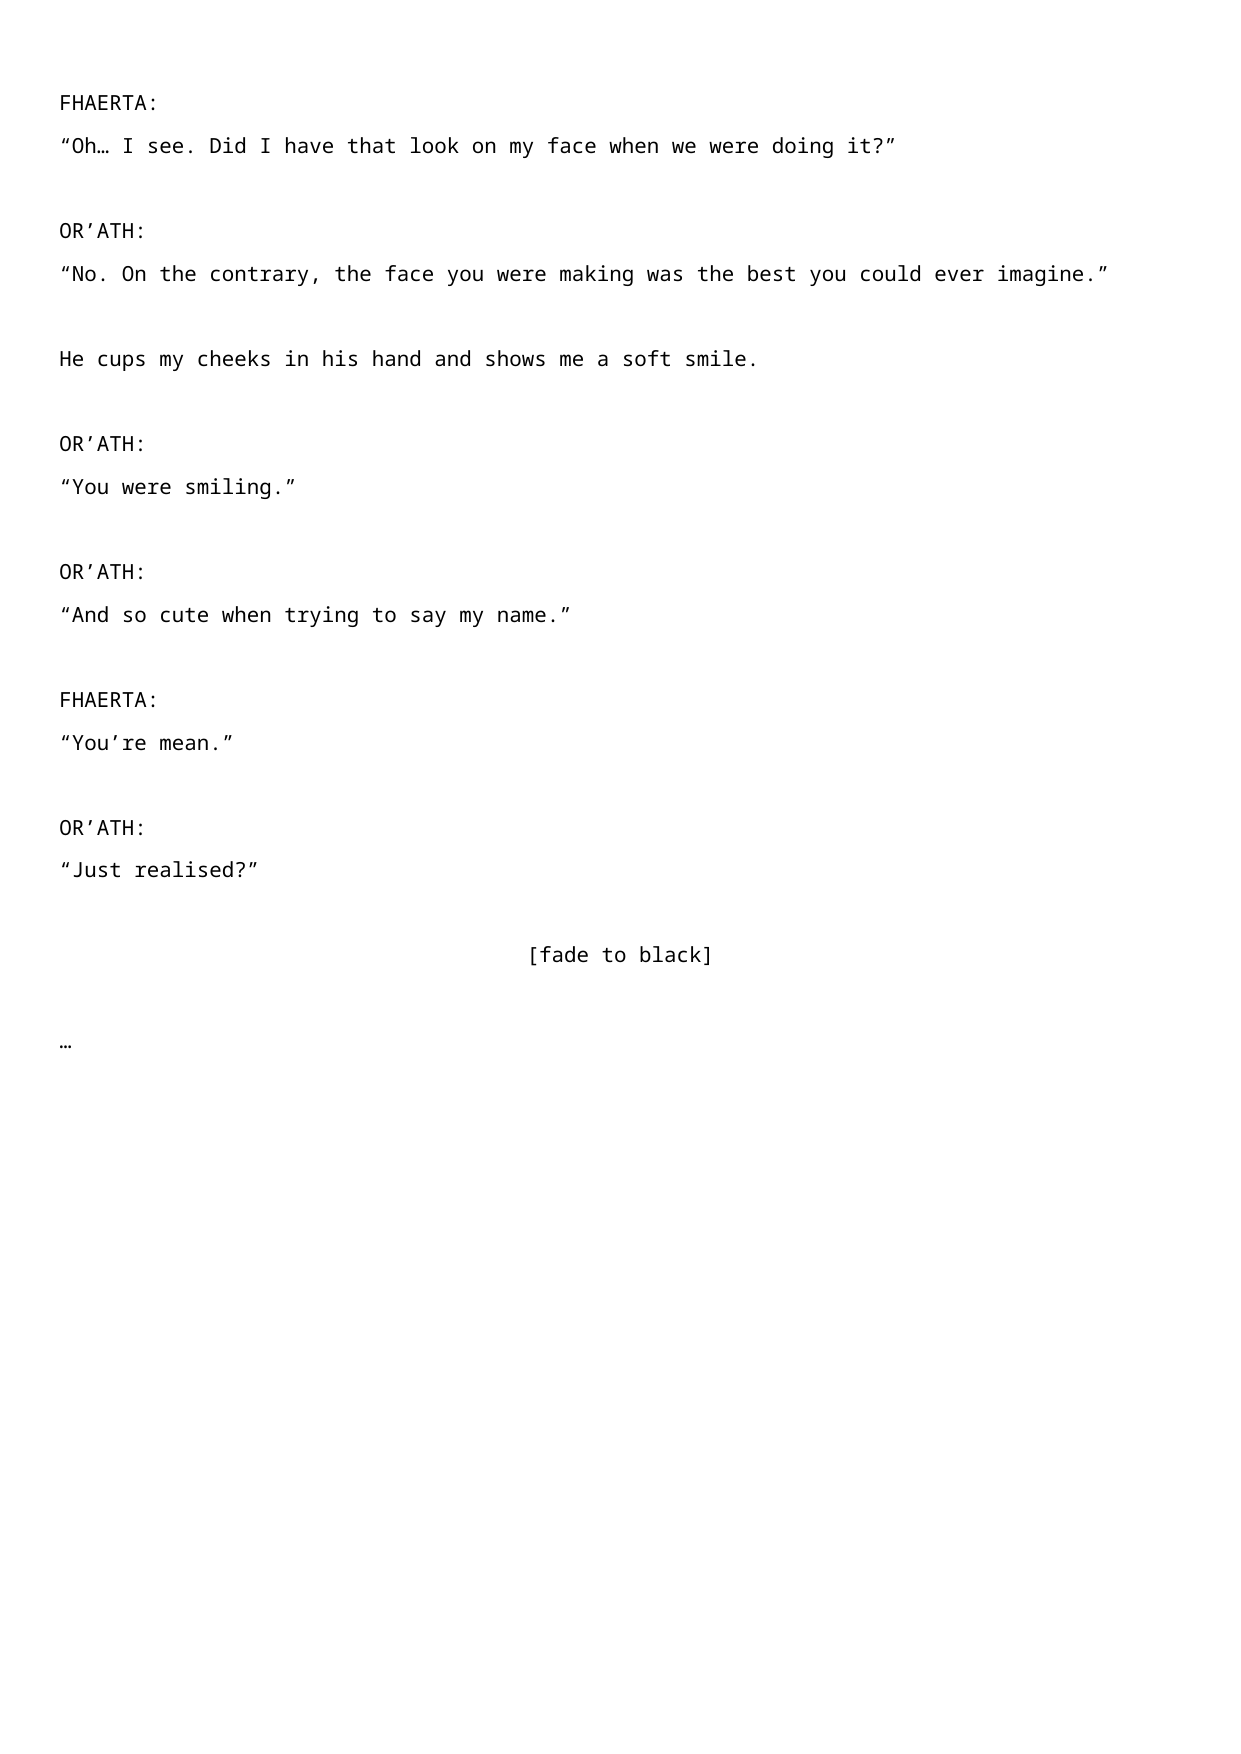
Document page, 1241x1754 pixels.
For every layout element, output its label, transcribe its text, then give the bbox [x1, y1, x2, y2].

text “And so cute when trying to say my name.” [59, 600, 1181, 628]
text OR’ATH: [59, 557, 1181, 586]
text “You’re mean.” [59, 728, 1181, 756]
text He cups my cheeks in his hand and shows me a soft smile. [59, 344, 1181, 373]
text “Just realised?” [59, 855, 1181, 884]
text OR’ATH: [59, 813, 1181, 841]
text FHAERTA: [59, 685, 1181, 713]
text “You were smiling.” [59, 472, 1181, 500]
text [fade to black] [59, 941, 1181, 969]
text … [59, 1026, 1181, 1054]
text OR’ATH: [59, 216, 1181, 245]
text OR’ATH: [59, 429, 1181, 458]
text FHAERTA: [59, 88, 1181, 117]
text “Oh… I see. Did I have that look on my face when we were doing it?” [59, 131, 1181, 159]
text “No. On the contrary, the face you were making was the best you could ever imagine.” [59, 259, 1181, 287]
